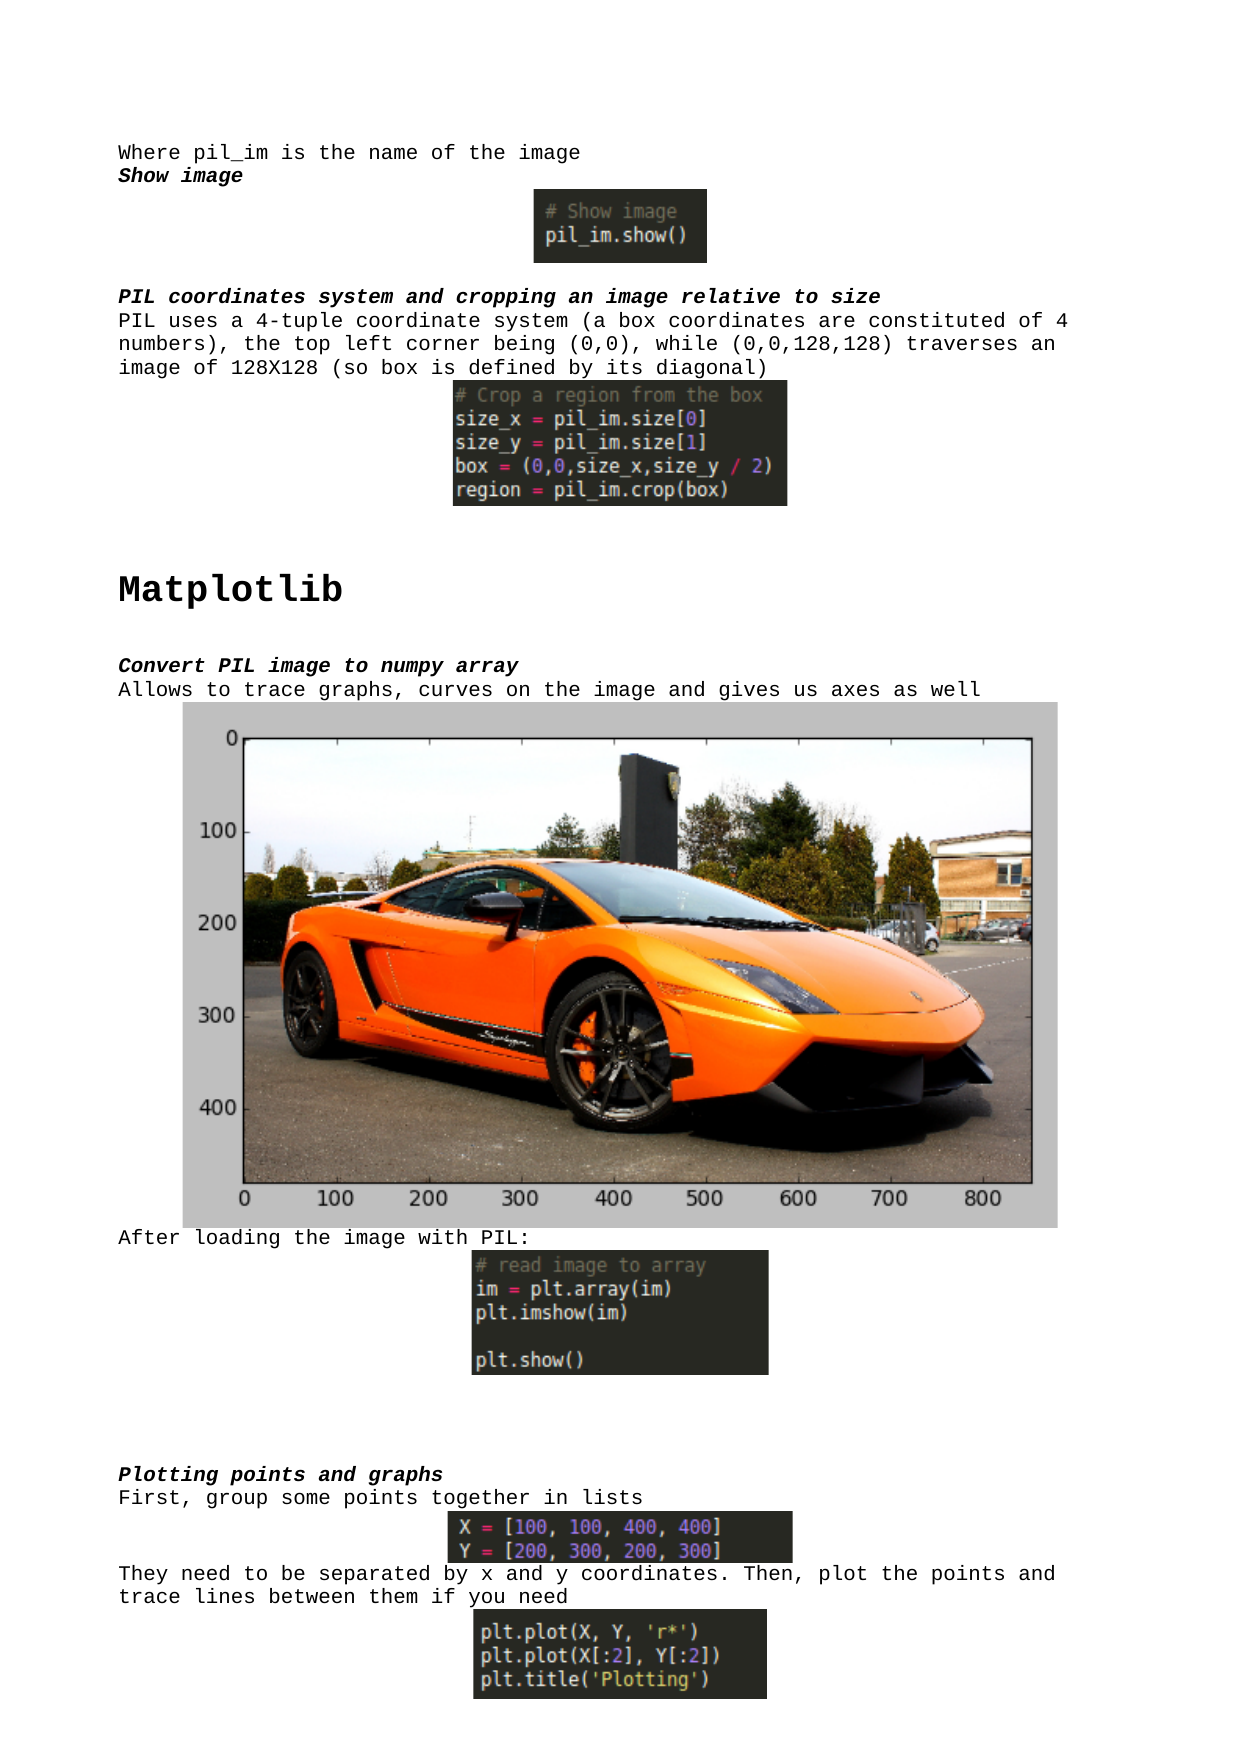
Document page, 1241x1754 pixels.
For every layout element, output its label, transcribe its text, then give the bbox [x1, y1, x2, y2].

text Convert PIL image to numpy array [118, 655, 1122, 678]
picture [533, 189, 707, 263]
picture [473, 1609, 767, 1699]
text Allows to trace graphs, curves on the image and gives us axes as well [118, 678, 1122, 702]
picture [447, 1511, 793, 1563]
text First, group some points together in lists [118, 1487, 1122, 1511]
text Plotting points and graphs [118, 1464, 1122, 1487]
text After loading the image with PIL: [118, 702, 1122, 1251]
text Matplotlib [118, 570, 1122, 612]
text Where pil_im is the name of the image [118, 142, 1122, 165]
text PIL coordinates system and cropping an image relative to size [118, 286, 1122, 310]
text They need to be separated by x and y coordinates. Then, plot the points and trace lines between them if you need [118, 1511, 1122, 1610]
picture [182, 702, 1058, 1228]
text PIL uses a 4-tuple coordinate system (a box coordinates are constituted of 4 numbers), the top left corner being (0,0), while (0,0,128,128) traverses an image of 128X128 (so box is defined by its diagonal) [118, 310, 1122, 381]
text Show image [118, 165, 1122, 189]
picture [471, 1250, 769, 1375]
picture [452, 380, 788, 506]
